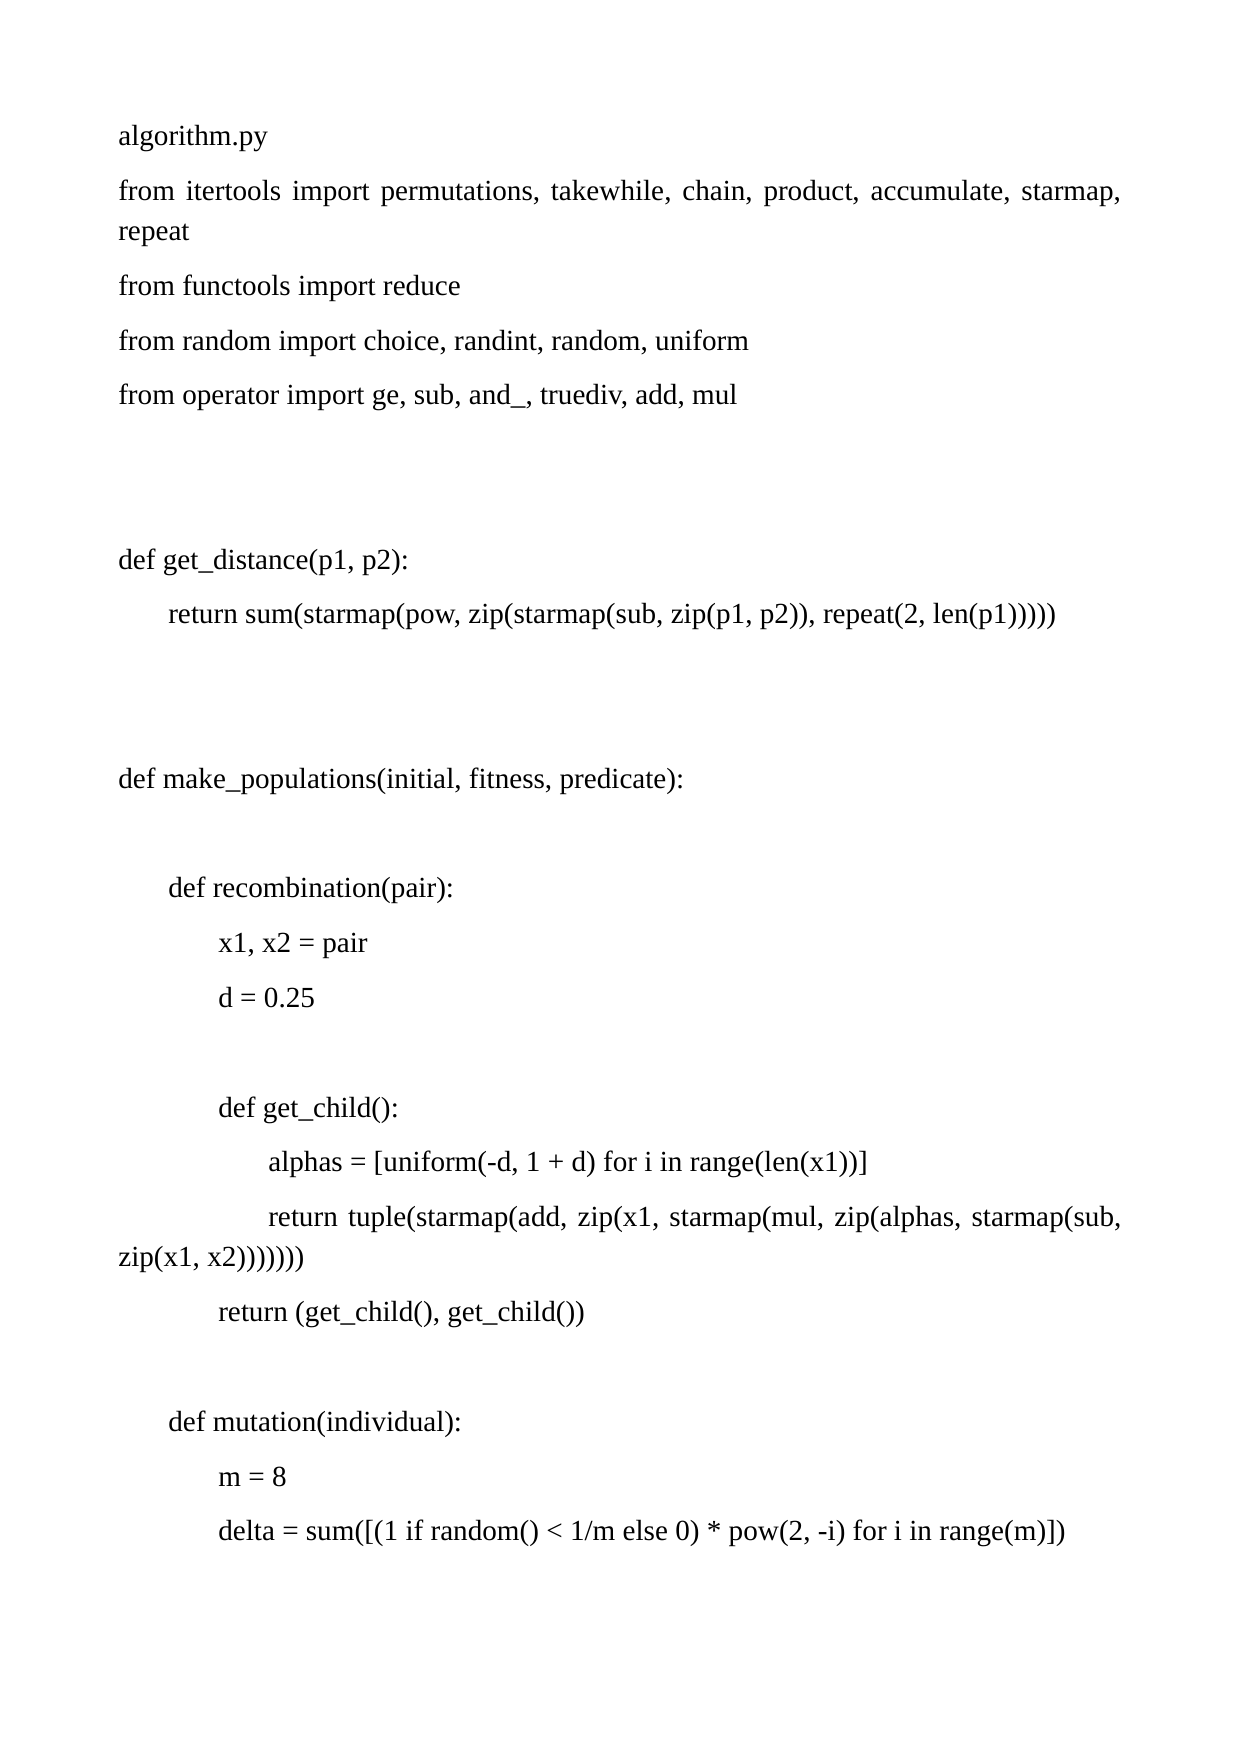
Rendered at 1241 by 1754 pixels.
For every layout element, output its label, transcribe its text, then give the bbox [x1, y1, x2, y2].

text x1, x2 = pair [118, 925, 1122, 959]
text return sum(starmap(pow, zip(starmap(sub, zip(p1, p2)), repeat(2, len(p1))))) [118, 597, 1122, 630]
text def make_populations(initial, fitness, predicate): [118, 761, 1122, 794]
text from itertools import permutations, takewhile, chain, product, accumulate, starmap, repeat [118, 173, 1122, 247]
text from functools import reduce [118, 268, 1122, 301]
text alphas = [uniform(-d, 1 + d) for i in range(len(x1))] [118, 1144, 1122, 1178]
text algorithm.py [118, 118, 1122, 152]
text return tuple(starmap(add, zip(x1, starmap(mul, zip(alphas, starmap(sub, zip(x1, x2))))))) [118, 1199, 1122, 1273]
text return (get_child(), get_child()) [118, 1294, 1122, 1328]
text def mutation(individual): [118, 1404, 1122, 1437]
text from operator import ge, sub, and_, truediv, add, mul [118, 377, 1122, 411]
text def get_distance(p1, p2): [118, 542, 1122, 575]
text def recombination(pair): [118, 871, 1122, 904]
text m = 8 [118, 1459, 1122, 1492]
text from random import choice, randint, random, uniform [118, 323, 1122, 356]
text def get_child(): [118, 1090, 1122, 1123]
text d = 0.25 [118, 980, 1122, 1014]
text delta = sum([(1 if random() < 1/m else 0) * pow(2, -i) for i in range(m)]) [118, 1513, 1122, 1547]
